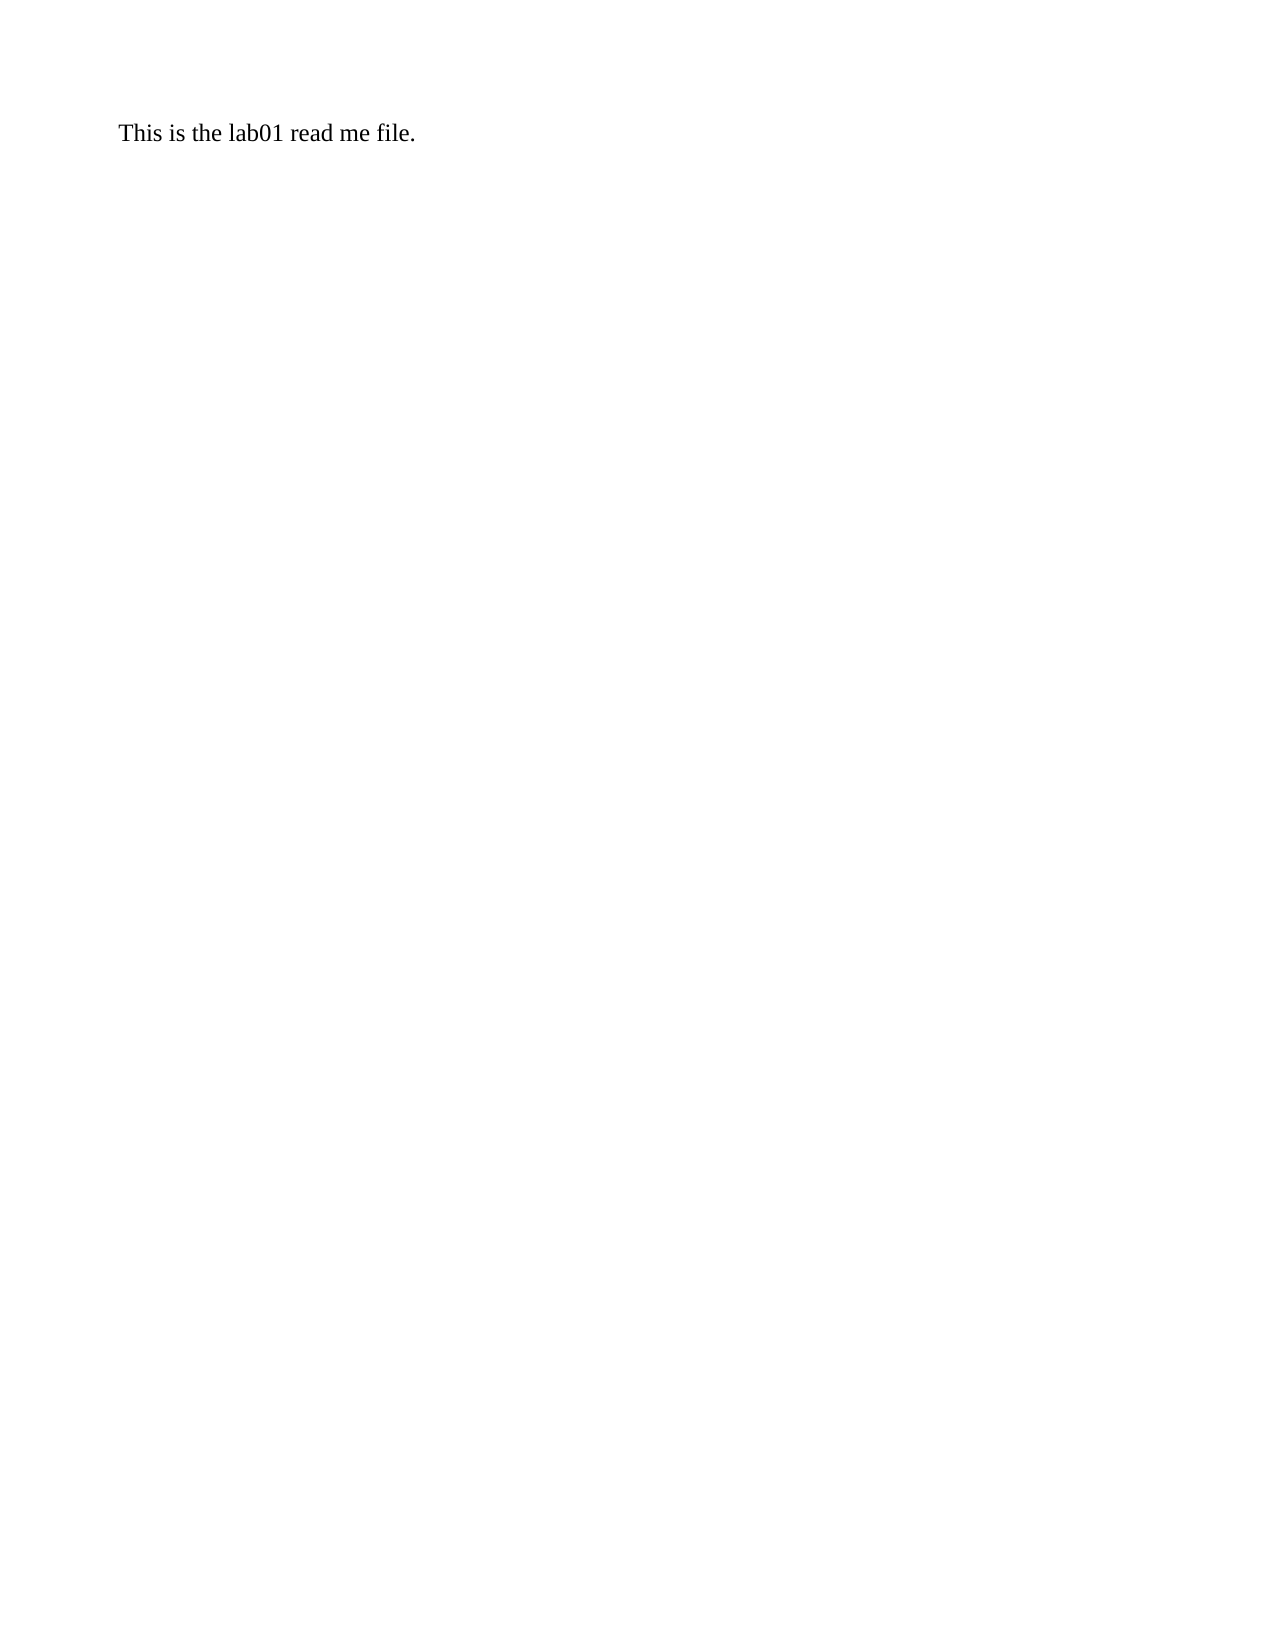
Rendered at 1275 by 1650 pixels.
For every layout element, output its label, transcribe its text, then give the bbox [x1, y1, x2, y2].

text This is the lab01 read me file. [118, 118, 1157, 147]
